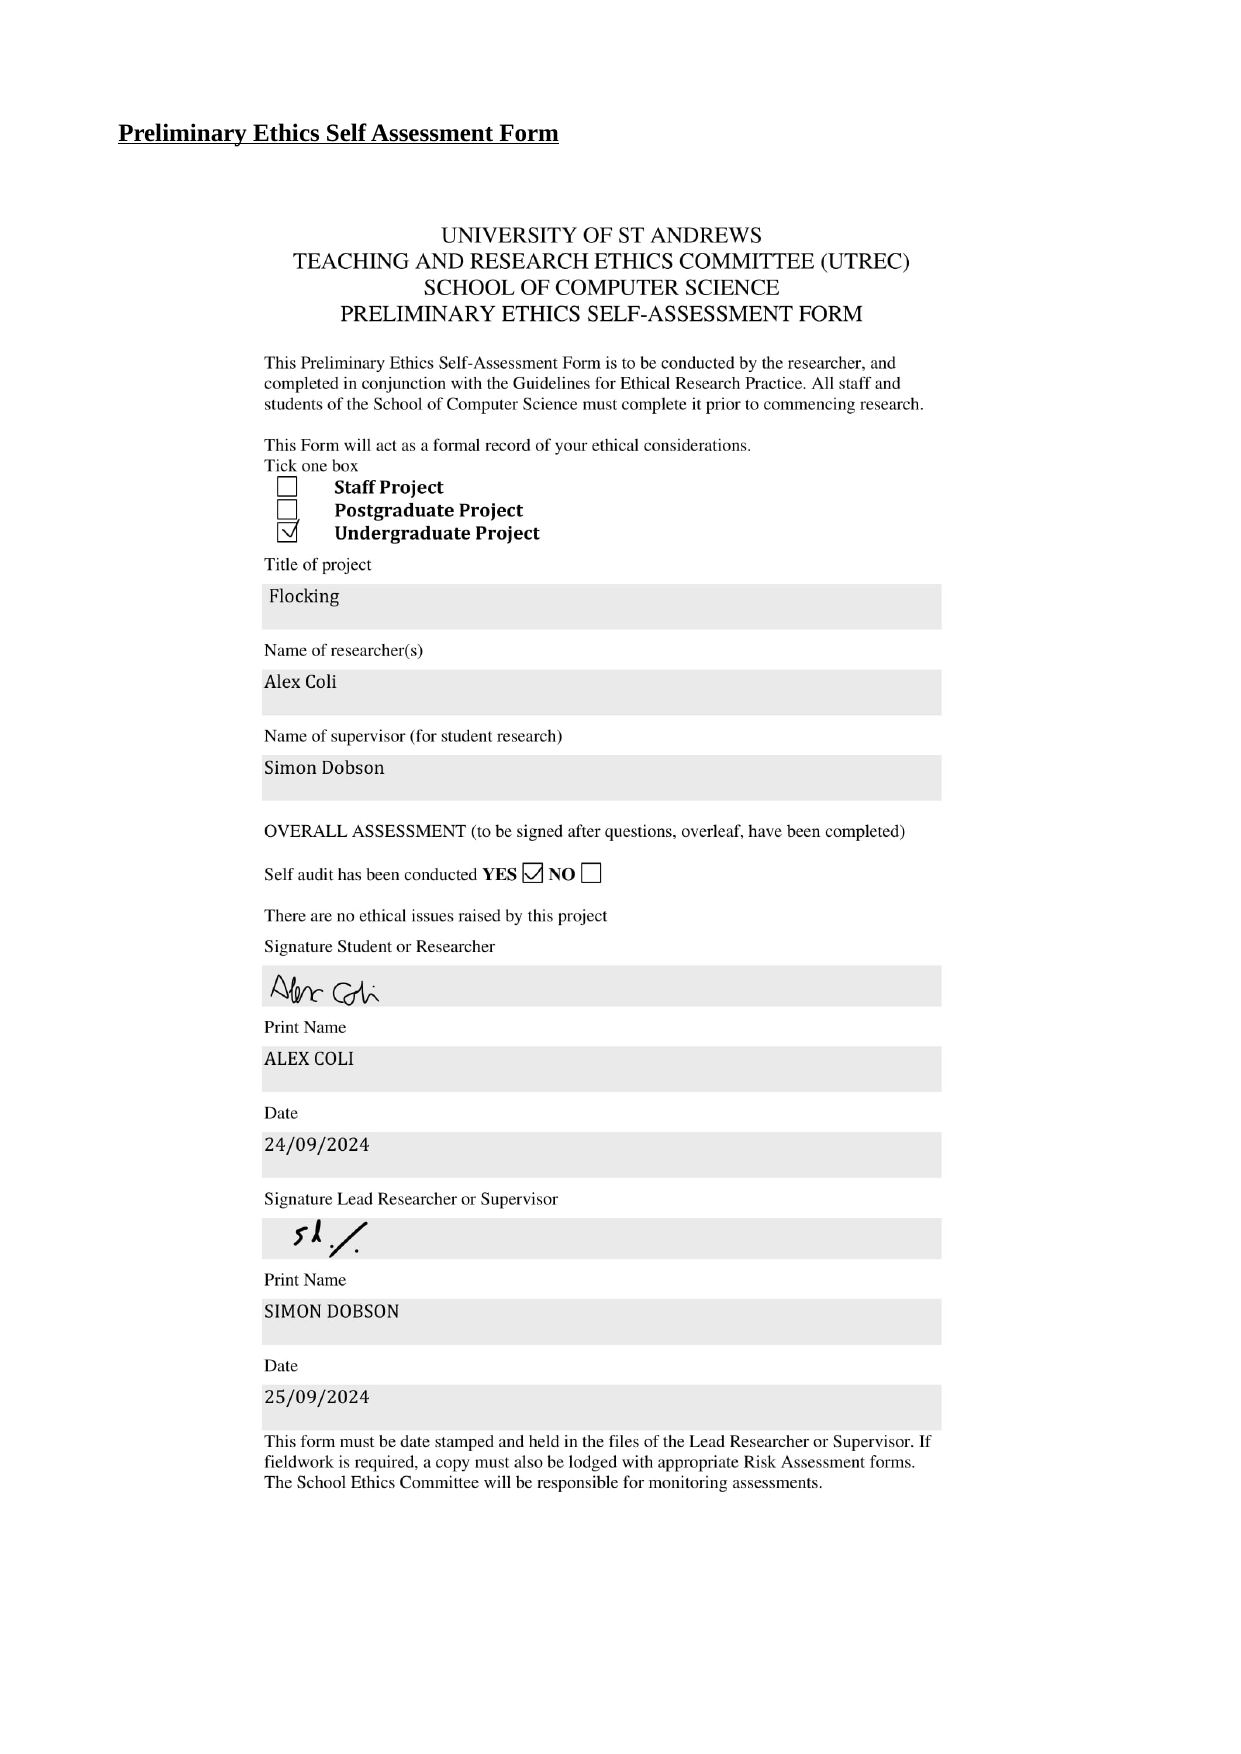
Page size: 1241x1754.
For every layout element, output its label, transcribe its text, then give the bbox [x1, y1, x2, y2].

picture [118, 175, 1084, 1542]
text Preliminary Ethics Self Assessment Form [118, 118, 1122, 147]
